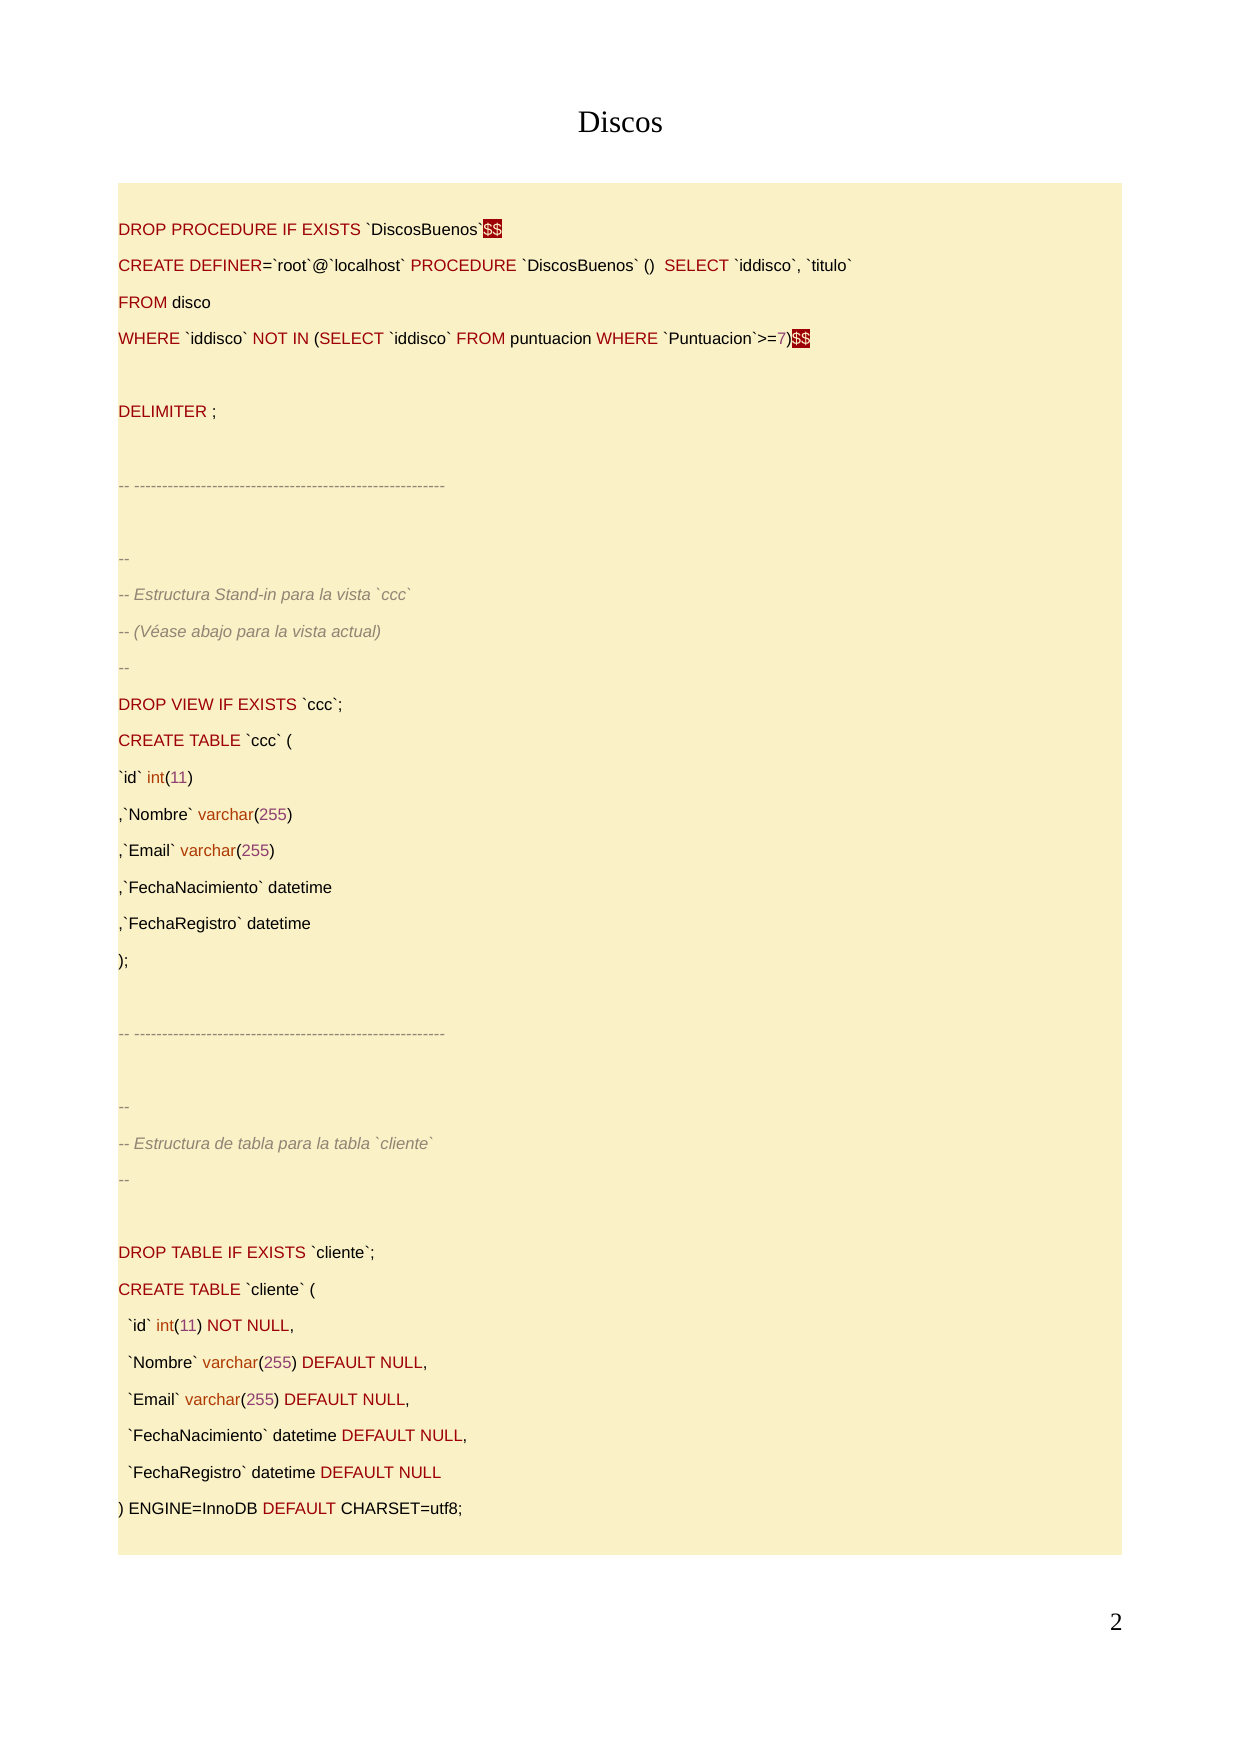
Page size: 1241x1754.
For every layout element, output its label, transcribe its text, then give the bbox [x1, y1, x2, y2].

text `FechaRegistro` datetime DEFAULT NULL [118, 1462, 1122, 1482]
text -- [118, 1097, 1122, 1116]
text ,`FechaRegistro` datetime [118, 914, 1122, 933]
text -- [118, 658, 1122, 677]
text -- [118, 548, 1122, 568]
text -- Estructura Stand-in para la vista `ccc` [118, 585, 1122, 604]
text -- -------------------------------------------------------- [118, 475, 1122, 494]
text DELIMITER ; [118, 402, 1122, 421]
text -- [118, 1170, 1122, 1189]
text ,`Nombre` varchar(255) [118, 804, 1122, 823]
text FROM disco [118, 292, 1122, 312]
text ) ENGINE=InnoDB DEFAULT CHARSET=utf8; [118, 1499, 1122, 1518]
text ,`Email` varchar(255) [118, 841, 1122, 860]
text CREATE DEFINER=`root`@`localhost` PROCEDURE `DiscosBuenos` () SELECT `iddisco`, `titulo` [118, 256, 1122, 275]
text `Nombre` varchar(255) DEFAULT NULL, [118, 1353, 1122, 1372]
text CREATE TABLE `cliente` ( [118, 1280, 1122, 1299]
text `id` int(11) [118, 768, 1122, 787]
text ,`FechaNacimiento` datetime [118, 877, 1122, 897]
text `FechaNacimiento` datetime DEFAULT NULL, [118, 1426, 1122, 1445]
text -- Estructura de tabla para la tabla `cliente` [118, 1133, 1122, 1153]
text `Email` varchar(255) DEFAULT NULL, [118, 1389, 1122, 1408]
text DROP PROCEDURE IF EXISTS `DiscosBuenos`$$ [118, 219, 1122, 238]
text -- -------------------------------------------------------- [118, 1024, 1122, 1043]
text -- (Véase abajo para la vista actual) [118, 622, 1122, 641]
text CREATE TABLE `ccc` ( [118, 731, 1122, 750]
text `id` int(11) NOT NULL, [118, 1316, 1122, 1335]
text DROP VIEW IF EXISTS `ccc`; [118, 695, 1122, 714]
text WHERE `iddisco` NOT IN (SELECT `iddisco` FROM puntuacion WHERE `Puntuacion`>=7)$$ [118, 329, 1122, 348]
text ); [118, 951, 1122, 970]
text DROP TABLE IF EXISTS `cliente`; [118, 1243, 1122, 1262]
